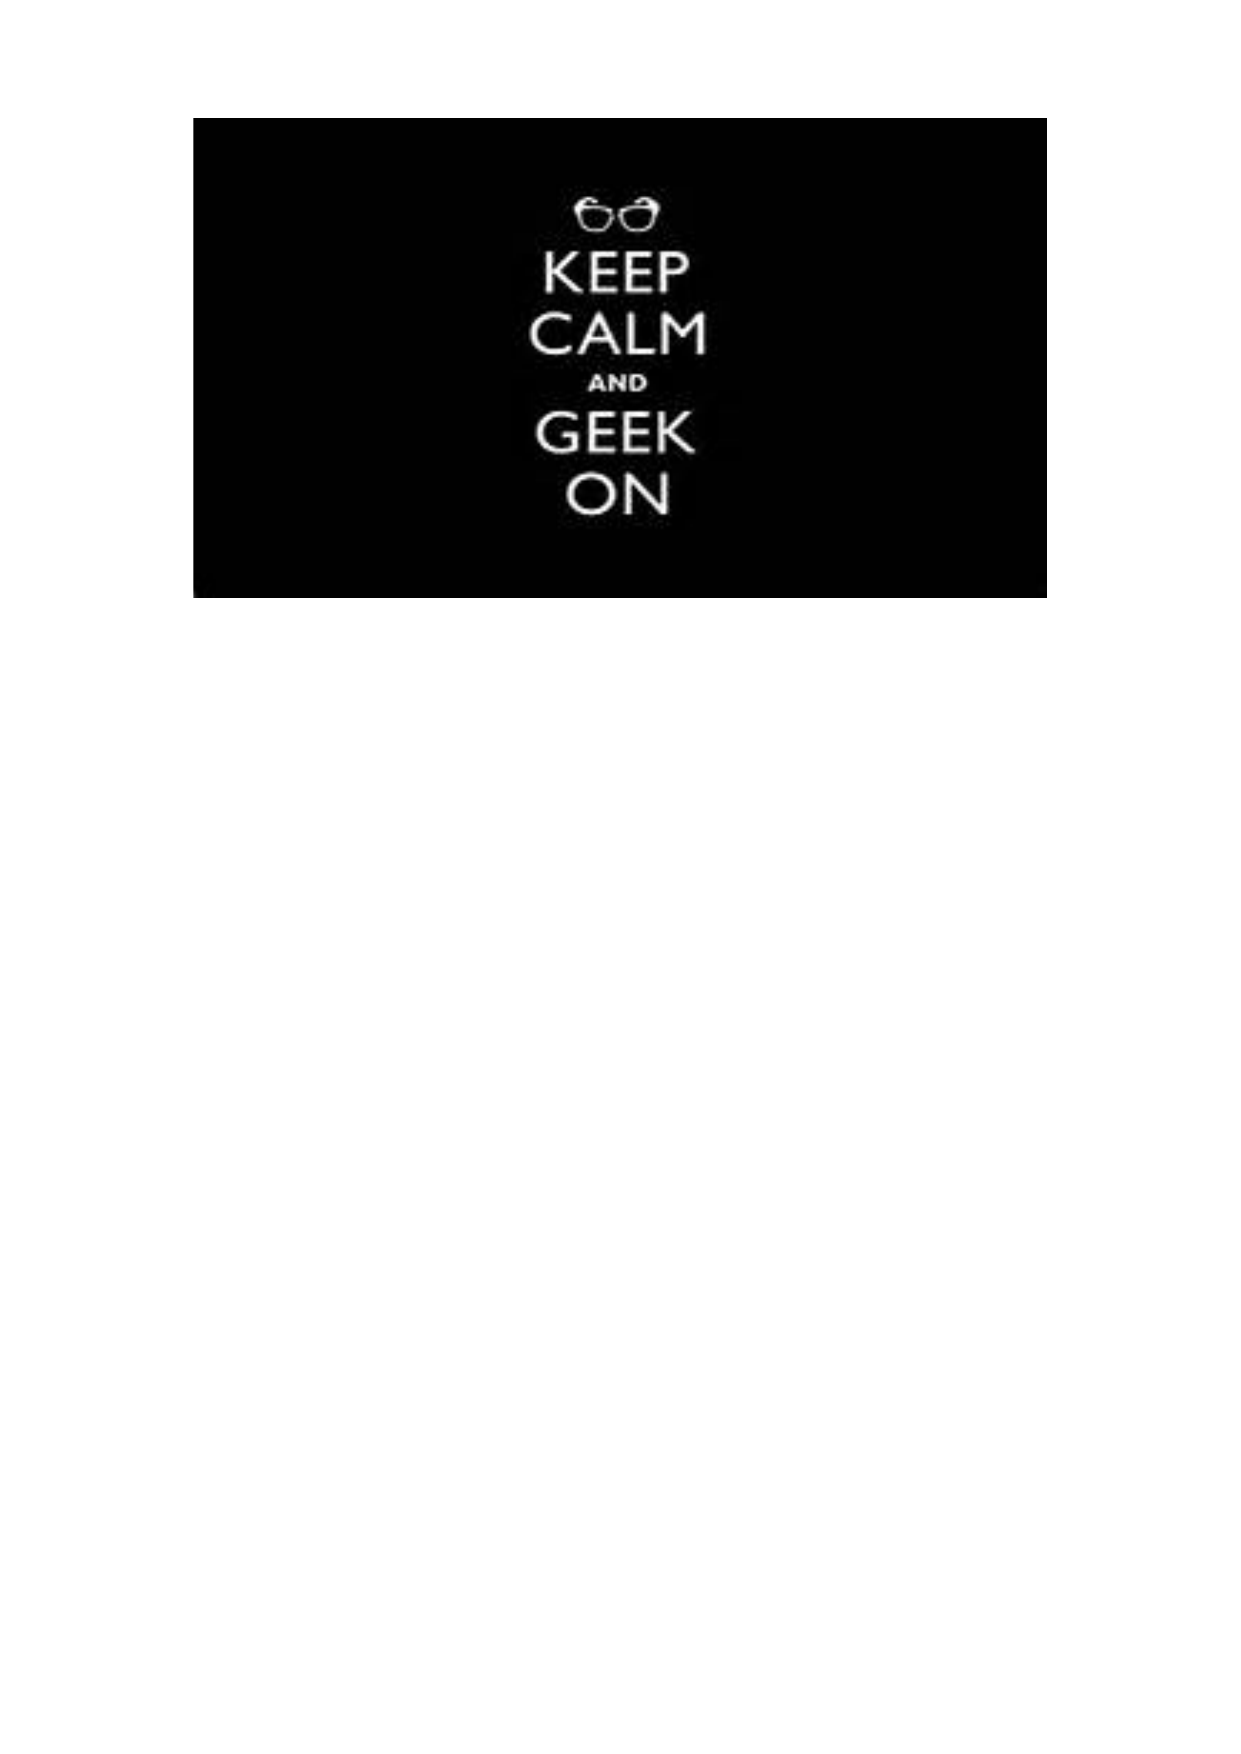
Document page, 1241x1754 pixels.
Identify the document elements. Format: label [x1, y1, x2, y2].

picture [193, 118, 1047, 598]
